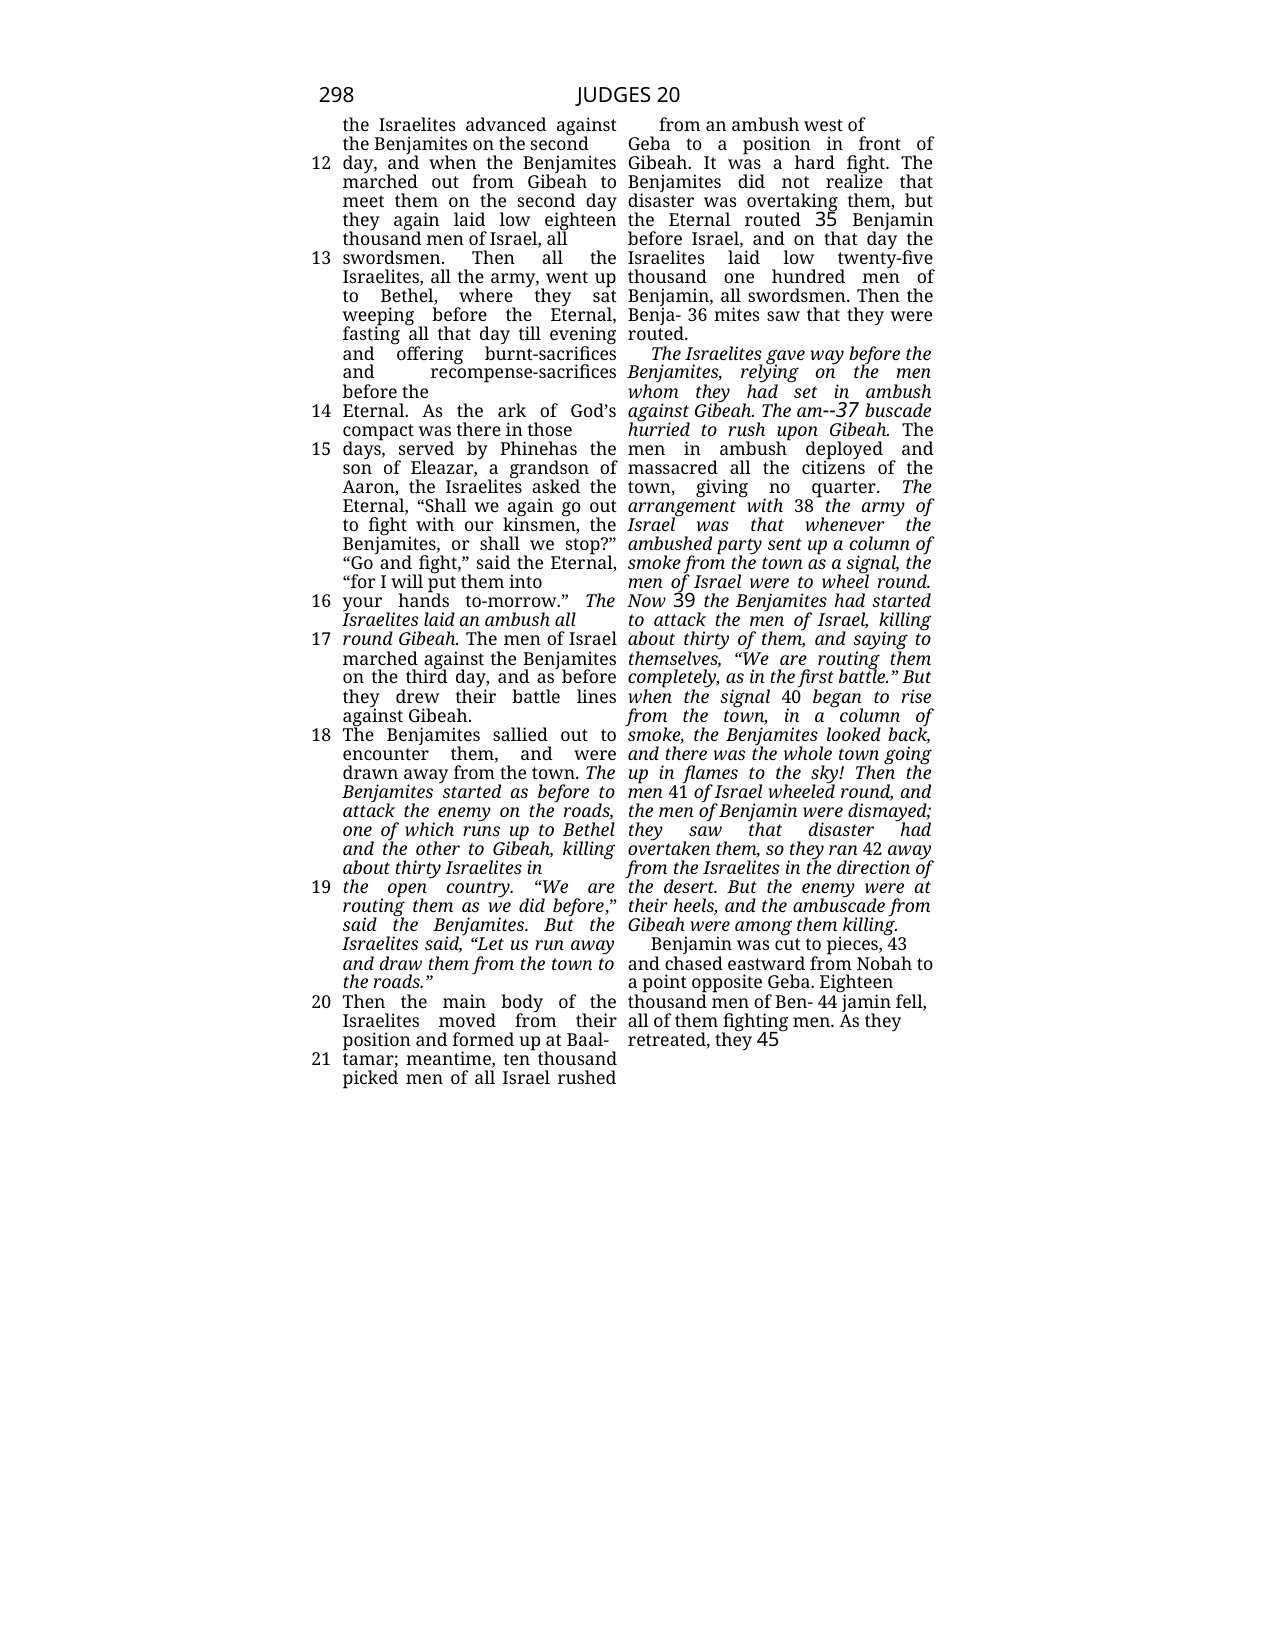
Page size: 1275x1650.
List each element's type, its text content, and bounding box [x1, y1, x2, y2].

list the open country. “We are routing them as we did before,” said the Benjamites. But the Israelites said, “Let us run away and draw them from the town to the roads.” [311, 878, 617, 993]
list swordsmen. Then all the Israelites, all the army, went up to Bethel, where they sat weeping before the Eternal, fast­ing all that day till evening and offering burnt-sacrifices and recompense-sacrifices before the [311, 249, 617, 402]
list The Benjamites sallied out to encounter them, and were drawn away from the town. The Benjamites started as be­fore to attack the enemy on the roads, one of which runs up to Bethel and the other to Gibeah, killing about thirty Israelites in [311, 726, 617, 878]
list tamar; meantime, ten thou­sand picked men of all Israel rushed [311, 1050, 617, 1088]
list Eternal. As the ark of God’s compact was there in those [311, 402, 617, 440]
list day, and when the Benjamites marched out from Gibeah to meet them on the second day they again laid low eighteen thousand men of Israel, all [311, 154, 617, 249]
text The Israelites gave way before the Benjamites, relying on the men whom they had set in am­bush against Gibeah. The am--37 buscade hurried to rush upon Gibeah. The men in ambush de­ployed and massacred all the citizens of the town, giving no quarter. The arrangement with 38 the army of Israel was that whenever the ambushed party sent up a column of smoke from the town as a signal, the men of Israel were to wheel round. Now 39 the Benjamites had started to attack the men of Israel, killing about thirty of them, and saying to themselves, “We are routing them completely, as in the first battle.” But when the signal 40 began to rise from the town, in a column of smoke, the Benja­mites looked back, and there was the whole town going up in flames to the sky! Then the men 41 of Israel wheeled round, and the men of Benjamin were dis­mayed; they saw that disaster had overtaken them, so they ran 42 away from the Israelites in the direction of the desert. But the enemy were at their heels, and the ambuscade from Gibeah were among them killing. [628, 345, 933, 936]
list from an ambush west of [628, 116, 933, 135]
list Then the main body of the Israelites moved from their position and formed up at Baal- [311, 993, 617, 1050]
list your hands to-morrow.” The Israelites laid an ambush all [311, 592, 617, 631]
list days, served by Phinehas the son of Eleazar, a grandson of Aaron, the Israelites asked the Eternal, “Shall we again go out to fight with our kinsmen, the Benjamites, or shall we stop?” “Go and fight,” said the Eter­nal, “for I will put them into [311, 440, 617, 592]
list round Gibeah. The men of Israel marched against the Benjamites on the third day, and as before they drew their battle lines against Gibeah. [311, 631, 617, 726]
text Geba to a position in front of Gibeah. It was a hard fight. The Benjamites did not realize that disaster was overtaking them, but the Eternal routed 35 Benjamin before Israel, and on that day the Israelites laid low twenty-five thousand one hun­dred men of Benjamin, all swordsmen. Then the Benja- 36 mites saw that they were routed. [628, 135, 933, 345]
text the Israelites advanced against the Benjamites on the second [342, 116, 617, 154]
text Benjamin was cut to pieces, 43 and chased eastward from Nobah to a point opposite Geba. Eighteen thousand men of Ben- 44 jamin fell, all of them fighting men. As they retreated, they 45 [628, 936, 933, 1050]
